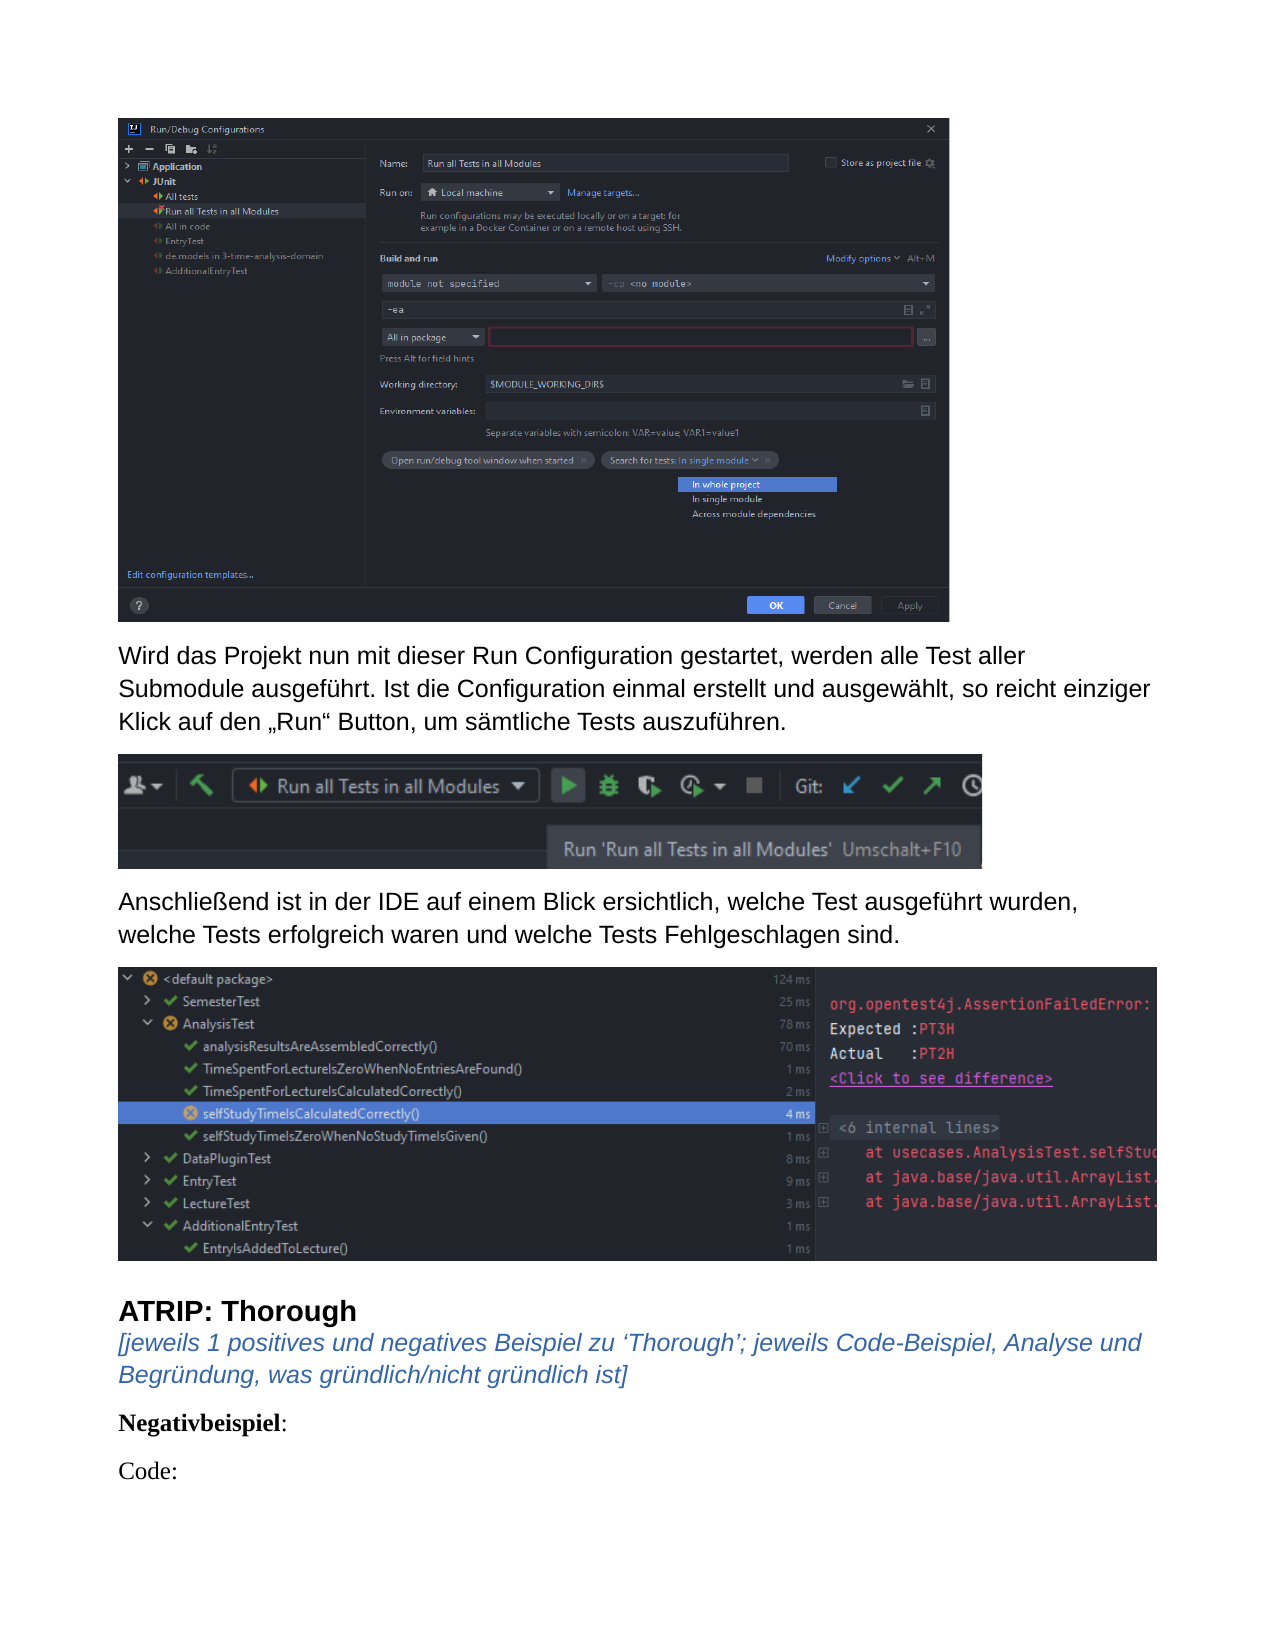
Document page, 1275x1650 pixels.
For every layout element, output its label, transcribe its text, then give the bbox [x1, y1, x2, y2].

subtitle ATRIP: Thorough [118, 1294, 1157, 1327]
text Negativbeispiel: [118, 1408, 1157, 1437]
text Wird das Projekt nun mit dieser Run Configuration gestartet, werden alle Test aller Submodule ausgeführt. Ist die Configuration einmal erstellt und ausgewählt, so reicht einziger Klick auf den „Run“ Button, um sämtliche Tests auszuführen. [118, 641, 1157, 736]
text [jeweils 1 positives und negatives Beispiel zu ‘Thorough’; jeweils Code-Beispiel, Analyse und Begründung, was gründlich/nicht gründlich ist] [118, 1327, 1157, 1389]
text Code: [118, 1456, 1157, 1484]
text Anschließend ist in der IDE auf einem Blick ersichtlich, welche Test ausgeführt wurden, welche Tests erfolgreich waren und welche Tests Fehlgeschlagen sind. [118, 887, 1157, 949]
